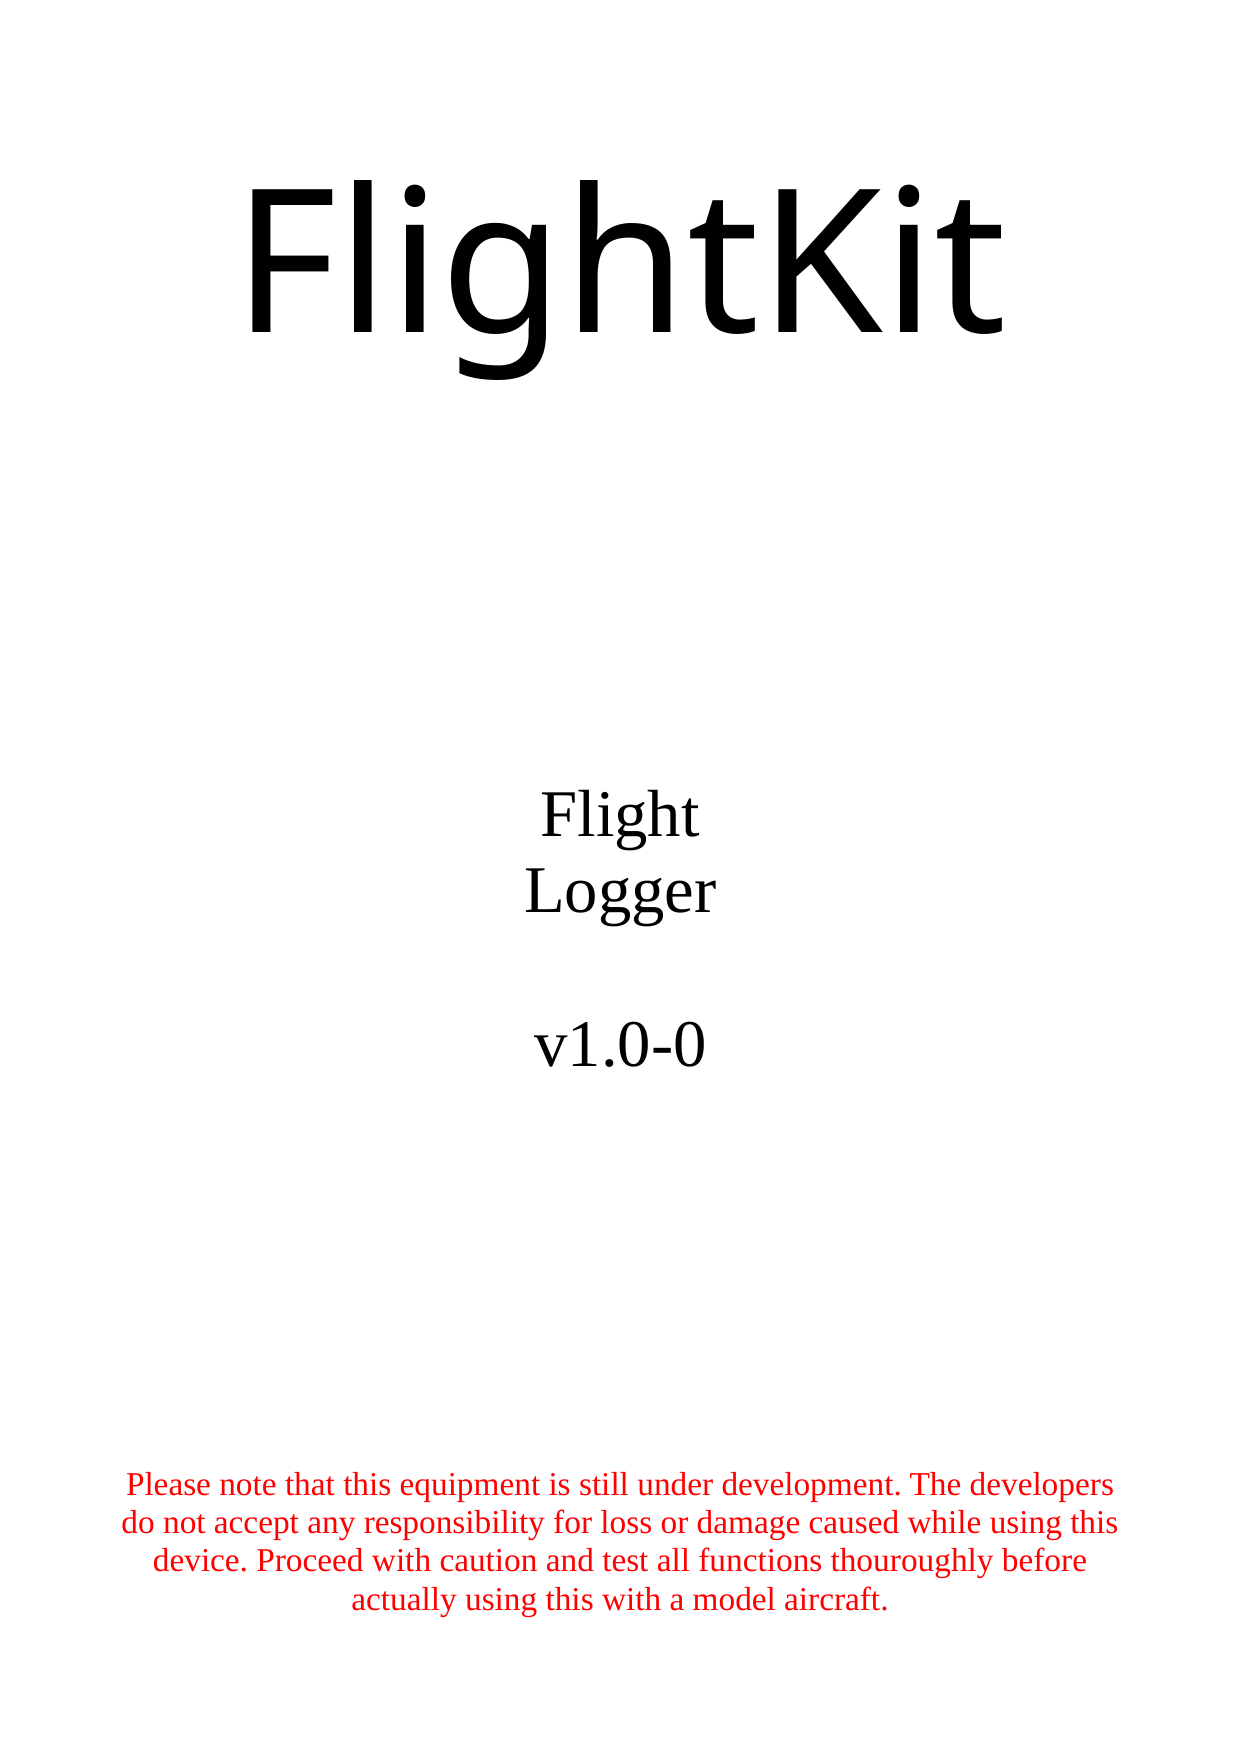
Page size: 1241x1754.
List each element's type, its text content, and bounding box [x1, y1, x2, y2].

text FlightKit [118, 118, 1122, 391]
text Logger [118, 851, 1122, 927]
text v1.0-0 [118, 1004, 1122, 1081]
text Please note that this equipment is still under development. The developers do not accept any responsibility for loss or damage caused while using this device. Proceed with caution and test all functions thouroughly before actually using this with a model aircraft. [118, 1464, 1122, 1617]
text Flight [118, 774, 1122, 851]
